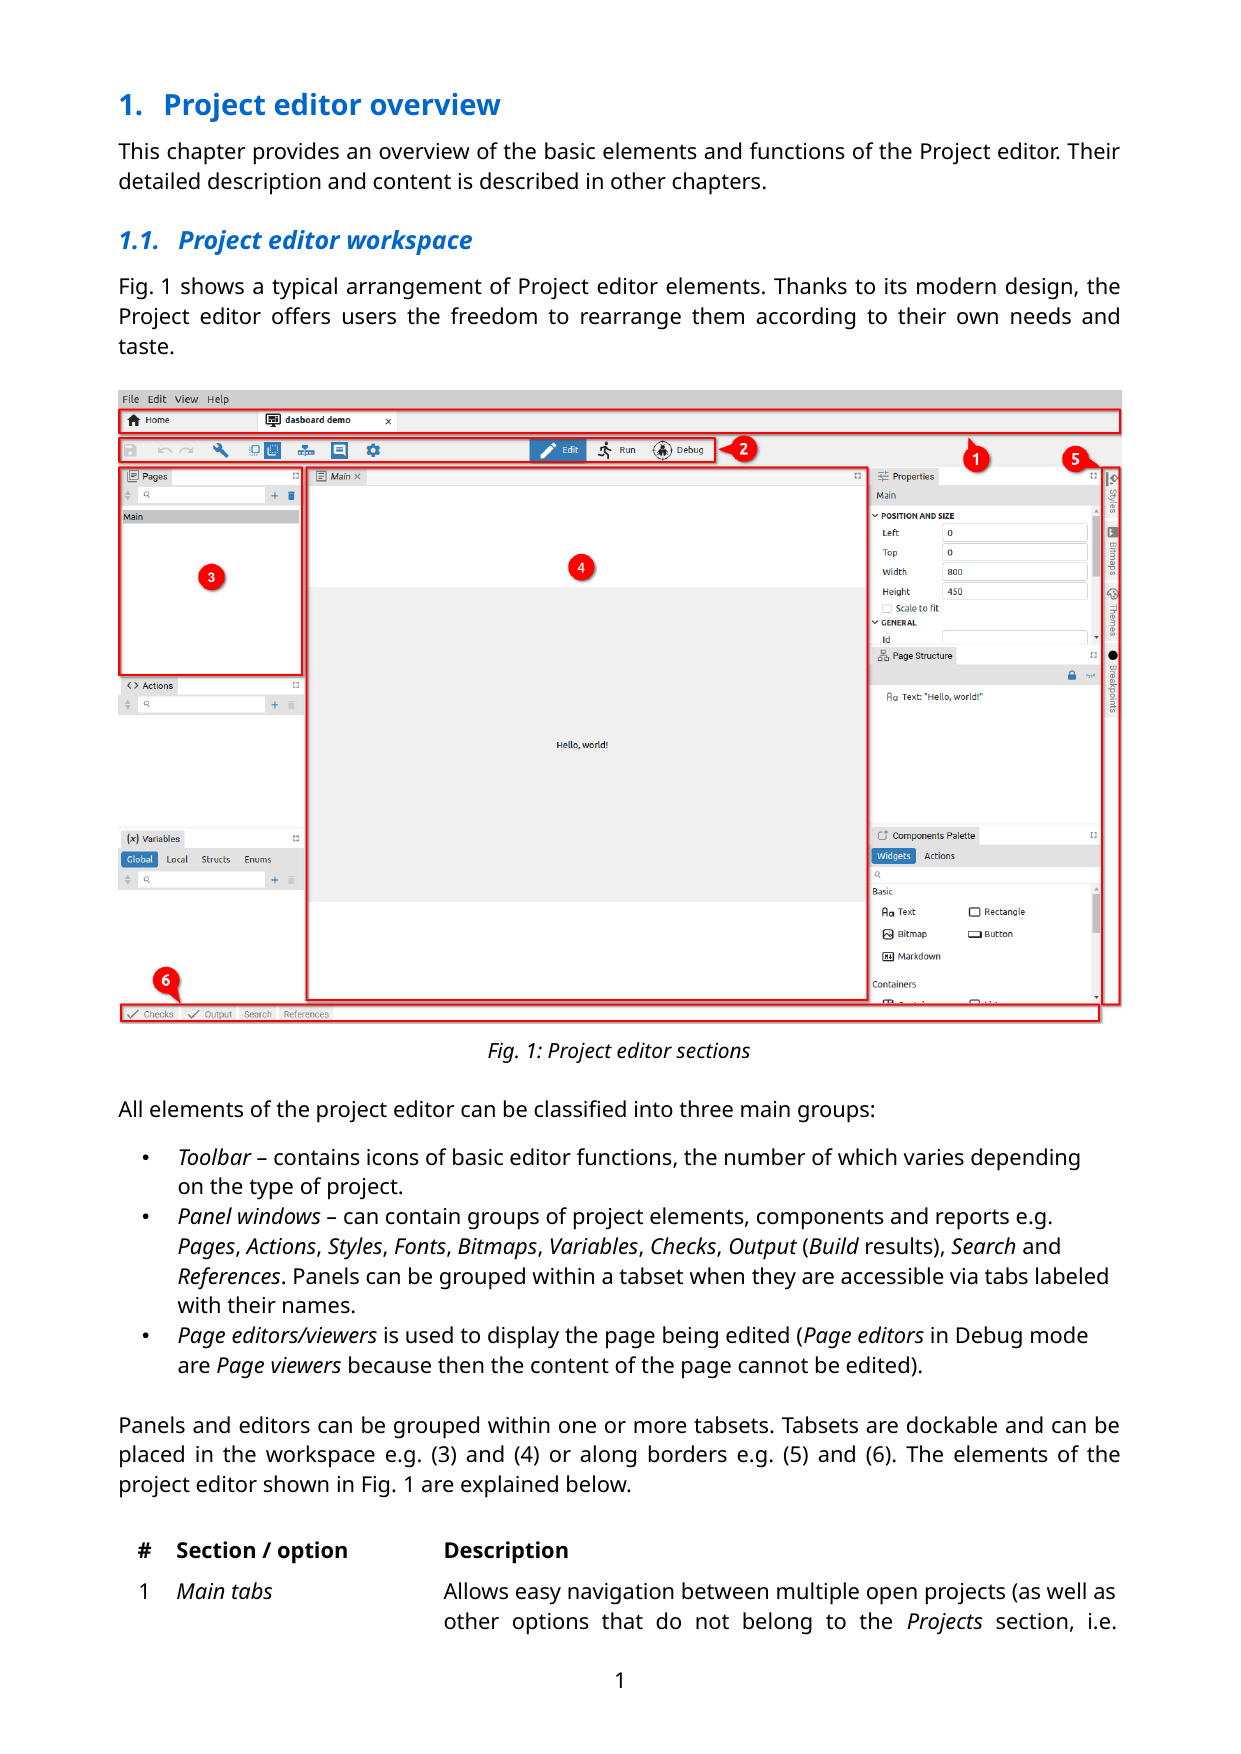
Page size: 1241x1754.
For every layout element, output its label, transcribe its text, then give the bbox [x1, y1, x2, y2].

text All elements of the project editor can be classified into three main groups: [118, 1094, 1122, 1124]
table_header Section / option [171, 1529, 438, 1570]
table_cell Main tabs [171, 1570, 438, 1641]
table_cell 1 [118, 1570, 171, 1641]
text Fig. 1: Project editor sections [118, 1024, 1122, 1064]
table_header # [118, 1529, 171, 1570]
text This chapter provides an overview of the basic elements and functions of the Project editor. Their detailed description and content is described in other chapters. [118, 136, 1122, 196]
picture [118, 390, 1123, 1024]
table_cell Allows easy navigation between multiple open projects (as well as other options that do not belong to the Projects section, i.e. [438, 1570, 1123, 1641]
text Panels and editors can be grouped within one or more tabsets. Tabsets are dockable and can be placed in the workspace e.g. (3) and (4) or along borders e.g. (5) and (6). The elements of the project editor shown in Fig. 1 are explained below. [118, 1410, 1122, 1499]
subtitle Project editor overview [118, 84, 1122, 124]
subtitle Project editor workspace [118, 222, 1122, 256]
list Panel windows – can contain groups of project elements, components and reports e.g. Pages, Actions, Styles, Fonts, Bitmaps, Variables, Checks, Output (Build results), Search and References. Panels can be grouped within a tabset when they are accessible via tabs labeled with their names. [142, 1201, 1110, 1320]
list Toolbar – contains icons of basic editor functions, the number of which varies depending on the type of project. [142, 1142, 1110, 1201]
list Page editors/viewers is used to display the page being edited (Page editors in Debug mode are Page viewers because then the content of the page cannot be edited). [142, 1320, 1110, 1380]
table_header Description [438, 1529, 1123, 1570]
text Fig. 1 shows a typical arrangement of Project editor elements. Thanks to its modern design, the Project editor offers users the freedom to rearrange them according to their own needs and taste. [118, 271, 1122, 361]
